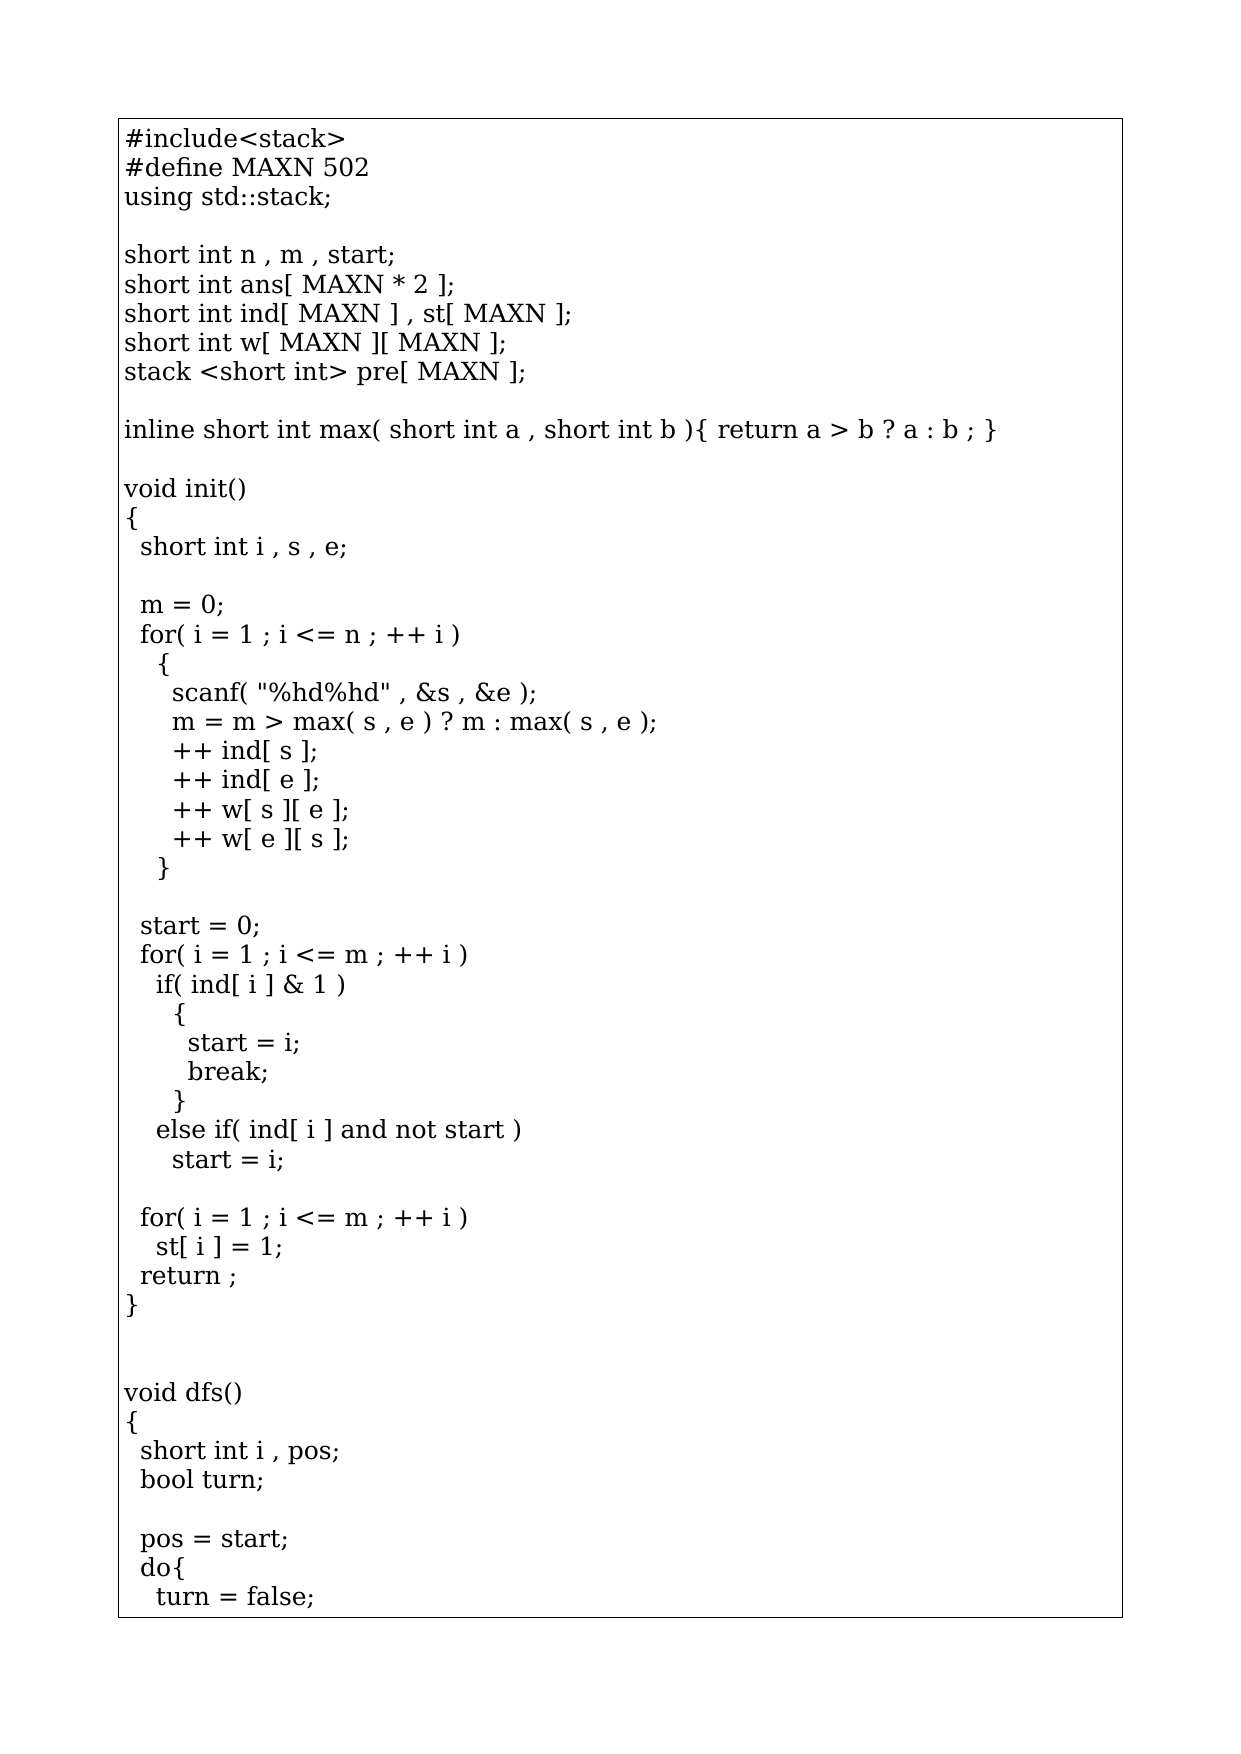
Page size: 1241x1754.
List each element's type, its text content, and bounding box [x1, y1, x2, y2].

table_header #include<stack> #define MAXN 502 using std::stack; short int n , m , start; short int ans[ MAXN * 2 ]; short int ind[ MAXN ] , st[ MAXN ]; short int w[ MAXN ][ MAXN ]; stack <short int> pre[ MAXN ]; inline short int max( short int a , short int b ){ return a > b ? a : b ; } void init() { short int i , s , e; m = 0; for( i = 1 ; i <= n ; ++ i ) { scanf( "%hd%hd" , &s , &e ); m = m > max( s , e ) ? m : max( s , e ); ++ ind[ s ]; ++ ind[ e ]; ++ w[ s ][ e ]; ++ w[ e ][ s ]; } start = 0; for( i = 1 ; i <= m ; ++ i ) if( ind[ i ] & 1 ) { start = i; break; } else if( ind[ i ] and not start ) start = i; for( i = 1 ; i <= m ; ++ i ) st[ i ] = 1; return ; } void dfs() { short int i , pos; bool turn; pos = start; do{ turn = false; [119, 119, 1122, 1617]
